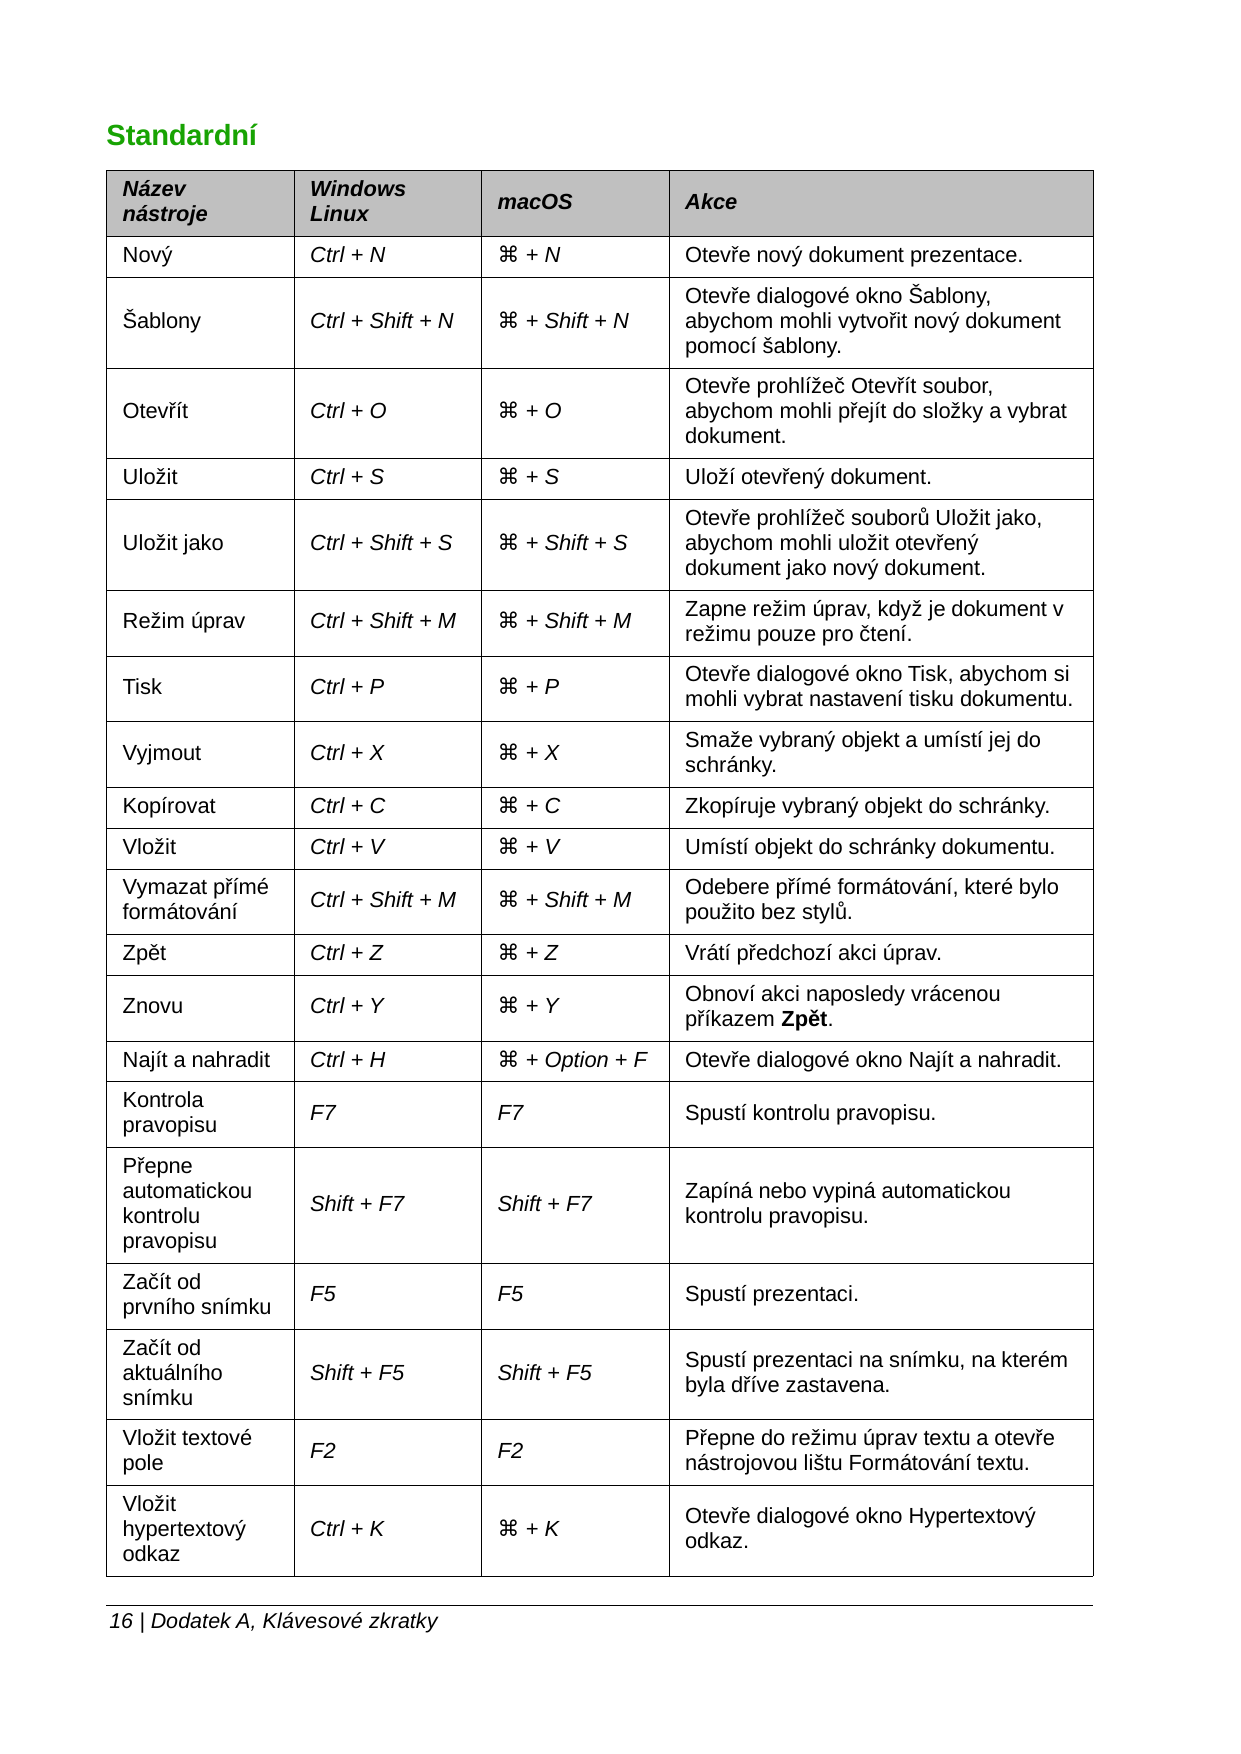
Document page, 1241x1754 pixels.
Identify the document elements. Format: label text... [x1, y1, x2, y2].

table_cell Otevře prohlížeč souborů Uložit jako, abychom mohli uložit otevřený dokument jako nový dokument. [670, 500, 1093, 590]
table_cell ⌘ + Option + F [482, 1042, 669, 1081]
table_cell Ctrl + X [295, 722, 481, 787]
table_cell ⌘ + Shift + M [482, 591, 669, 656]
table_cell ⌘ + P [482, 657, 669, 721]
table_cell Shift + F5 [295, 1330, 481, 1419]
table_cell Vymazat přímé formátování [107, 870, 294, 934]
table_cell Shift + F7 [482, 1148, 669, 1263]
table_cell Spustí prezentaci. [670, 1264, 1093, 1328]
table_cell Shift + F5 [482, 1330, 669, 1419]
table_cell Ctrl + N [295, 237, 481, 277]
table_cell Začít od prvního snímku [107, 1264, 294, 1328]
table_cell ⌘ + Shift + N [482, 278, 669, 368]
table_cell Přepne do režimu úprav textu a otevře nástrojovou lištu Formátování textu. [670, 1420, 1093, 1485]
table_cell F2 [295, 1420, 481, 1485]
table_cell Ctrl + Shift + M [295, 870, 481, 934]
table_header macOS [482, 171, 669, 236]
table_cell Přepne automatickou kontrolu pravopisu [107, 1148, 294, 1263]
table_cell ⌘ + Shift + M [482, 870, 669, 934]
table_cell Odebere přímé formátování, které bylo použito bez stylů. [670, 870, 1093, 934]
table_cell Režim úprav [107, 591, 294, 656]
table_cell Ctrl + H [295, 1042, 481, 1081]
table_cell Najít a nahradit [107, 1042, 294, 1081]
table_cell Ctrl + K [295, 1486, 481, 1576]
table_cell F2 [482, 1420, 669, 1485]
table_cell Ctrl + V [295, 829, 481, 868]
table_cell Uložit jako [107, 500, 294, 590]
table_cell Zpět [107, 935, 294, 975]
table_cell Ctrl + Z [295, 935, 481, 975]
table_cell Obnoví akci naposledy vrácenou příkazem Zpět. [670, 976, 1093, 1041]
table_cell Otevře dialogové okno Najít a nahradit. [670, 1042, 1093, 1081]
table_header Akce [670, 171, 1093, 236]
table_cell Znovu [107, 976, 294, 1041]
table_cell F5 [295, 1264, 481, 1328]
table_cell Spustí prezentaci na snímku, na kterém byla dříve zastavena. [670, 1330, 1093, 1419]
table_cell Ctrl + C [295, 788, 481, 828]
table_cell ⌘ + K [482, 1486, 669, 1576]
table_cell ⌘ + O [482, 369, 669, 458]
table_cell Shift + F7 [295, 1148, 481, 1263]
table_cell Umístí objekt do schránky dokumentu. [670, 829, 1093, 868]
table_cell Otevře dialogové okno Šablony, abychom mohli vytvořit nový dokument pomocí šablony. [670, 278, 1093, 368]
table_cell Otevře prohlížeč Otevřít soubor, abychom mohli přejít do složky a vybrat dokument. [670, 369, 1093, 458]
table_cell Uložit [107, 459, 294, 499]
table_cell Vložit hypertextový odkaz [107, 1486, 294, 1576]
table_cell Spustí kontrolu pravopisu. [670, 1082, 1093, 1147]
table_cell Smaže vybraný objekt a umístí jej do schránky. [670, 722, 1093, 787]
table_cell Ctrl + O [295, 369, 481, 458]
table_cell Otevřít [107, 369, 294, 458]
table_cell Ctrl + Y [295, 976, 481, 1041]
table_cell Vyjmout [107, 722, 294, 787]
table_cell Zapne režim úprav, když je dokument v režimu pouze pro čtení. [670, 591, 1093, 656]
table_cell Ctrl + Shift + S [295, 500, 481, 590]
table_cell Tisk [107, 657, 294, 721]
table_cell ⌘ + V [482, 829, 669, 868]
table_cell Ctrl + Shift + M [295, 591, 481, 656]
table_cell ⌘ + Shift + S [482, 500, 669, 590]
table_header Název nástroje [107, 171, 294, 236]
table_cell Uloží otevřený dokument. [670, 459, 1093, 499]
table_cell Otevře dialogové okno Hypertextový odkaz. [670, 1486, 1093, 1576]
table_cell F7 [482, 1082, 669, 1147]
table_cell Ctrl + P [295, 657, 481, 721]
subtitle Standardní [106, 118, 1093, 152]
table_cell F7 [295, 1082, 481, 1147]
table_cell Ctrl + S [295, 459, 481, 499]
table_header Windows Linux [295, 171, 481, 236]
table_cell Kontrola pravopisu [107, 1082, 294, 1147]
table_cell Vložit textové pole [107, 1420, 294, 1485]
table_cell ⌘ + Z [482, 935, 669, 975]
table_cell ⌘ + X [482, 722, 669, 787]
table_cell Šablony [107, 278, 294, 368]
table_cell ⌘ + S [482, 459, 669, 499]
table_cell F5 [482, 1264, 669, 1328]
table_cell Nový [107, 237, 294, 277]
table_cell Otevře nový dokument prezentace. [670, 237, 1093, 277]
table_cell ⌘ + N [482, 237, 669, 277]
table_cell Kopírovat [107, 788, 294, 828]
table_cell ⌘ + Y [482, 976, 669, 1041]
table_cell Vložit [107, 829, 294, 868]
table_cell Začít od aktuálního snímku [107, 1330, 294, 1419]
table_cell Zapíná nebo vypiná automatickou kontrolu pravopisu. [670, 1148, 1093, 1263]
table_cell Otevře dialogové okno Tisk, abychom si mohli vybrat nastavení tisku dokumentu. [670, 657, 1093, 721]
table_cell Zkopíruje vybraný objekt do schránky. [670, 788, 1093, 828]
table_cell ⌘ + C [482, 788, 669, 828]
table_cell Ctrl + Shift + N [295, 278, 481, 368]
table_cell Vrátí předchozí akci úprav. [670, 935, 1093, 975]
